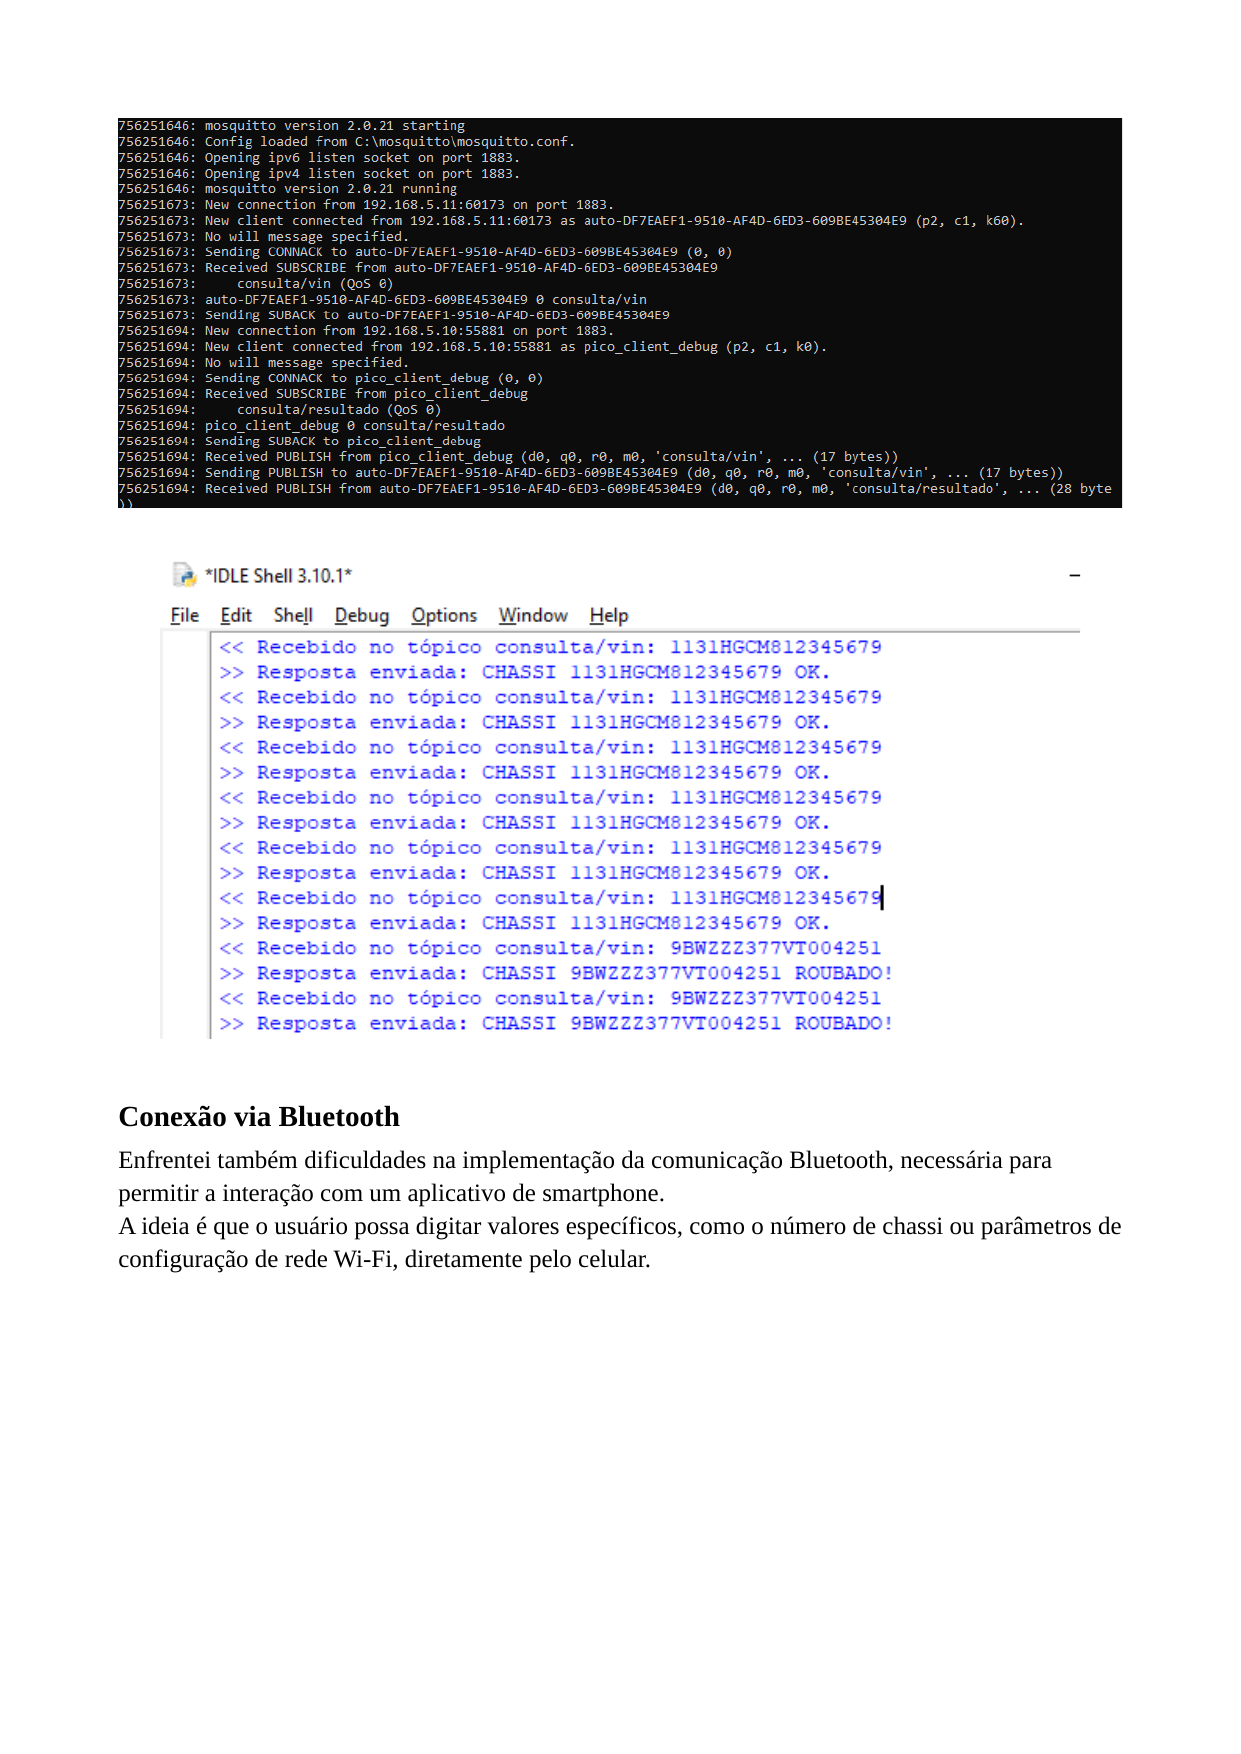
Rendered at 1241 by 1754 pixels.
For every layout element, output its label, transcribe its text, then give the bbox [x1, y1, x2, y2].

text Enfrentei também dificuldades na implementação da comunicação Bluetooth, necessária para permitir a interação com um aplicativo de smartphone. A ideia é que o usuário possa digitar valores específicos, como o número de chassi ou parâmetros de configuração de rede Wi-Fi, diretamente pelo celular. [118, 1145, 1122, 1273]
subtitle Conexão via Bluetooth [118, 1099, 1122, 1132]
picture [160, 553, 1081, 1039]
picture [118, 118, 1123, 508]
